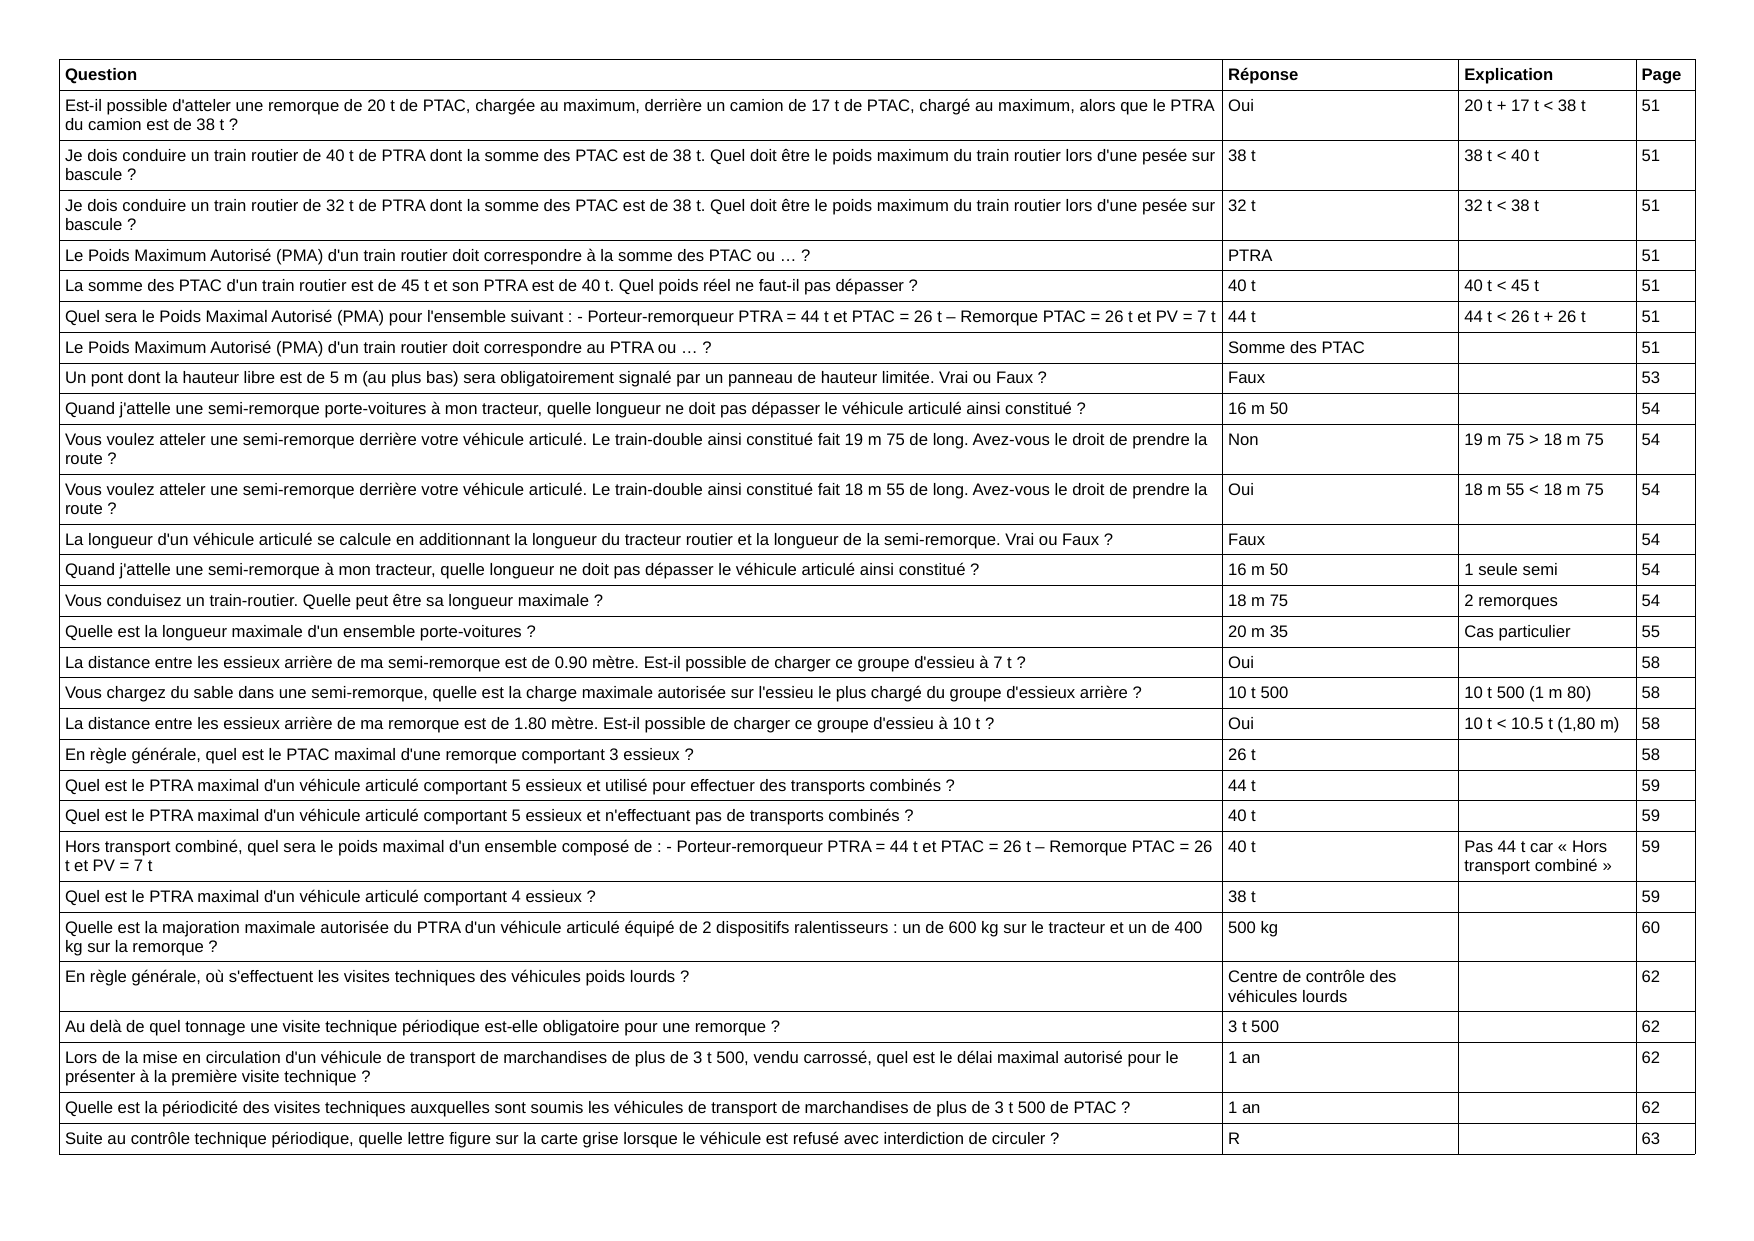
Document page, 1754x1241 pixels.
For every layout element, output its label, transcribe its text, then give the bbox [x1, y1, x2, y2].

table_cell [1459, 241, 1636, 270]
table_header Question [60, 60, 1222, 90]
table_cell La longueur d'un véhicule articulé se calcule en additionnant la longueur du tracteur routier et la longueur de la semi-remorque. Vrai ou Faux ? [60, 525, 1222, 554]
table_cell 44 t [1223, 771, 1458, 800]
table_header Réponse [1223, 60, 1458, 90]
table_cell 62 [1637, 962, 1695, 1011]
table_cell 26 t [1223, 740, 1458, 769]
table_cell [1459, 333, 1636, 362]
table_cell Au delà de quel tonnage une visite technique périodique est-elle obligatoire pour une remorque ? [60, 1012, 1222, 1042]
table_cell 10 t < 10.5 t (1,80 m) [1459, 709, 1636, 739]
table_cell Pas 44 t car « Hors transport combiné » [1459, 832, 1636, 881]
table_cell 54 [1637, 394, 1695, 424]
table_cell La distance entre les essieux arrière de ma semi-remorque est de 0.90 mètre. Est-il possible de charger ce groupe d'essieu à 7 t ? [60, 648, 1222, 677]
table_cell Vous voulez atteler une semi-remorque derrière votre véhicule articulé. Le train-double ainsi constitué fait 19 m 75 de long. Avez-vous le droit de prendre la route ? [60, 425, 1222, 474]
table_header Page [1637, 60, 1695, 90]
table_cell Vous voulez atteler une semi-remorque derrière votre véhicule articulé. Le train-double ainsi constitué fait 18 m 55 de long. Avez-vous le droit de prendre la route ? [60, 475, 1222, 524]
table_cell 16 m 50 [1223, 555, 1458, 585]
table_cell 53 [1637, 364, 1695, 393]
table_cell 3 t 500 [1223, 1012, 1458, 1042]
table_cell 51 [1637, 141, 1695, 189]
table_cell [1459, 525, 1636, 554]
table_cell 2 remorques [1459, 586, 1636, 616]
table_cell 58 [1637, 678, 1695, 708]
table_cell Quelle est la longueur maximale d'un ensemble porte-voitures ? [60, 617, 1222, 647]
table_cell 44 t [1223, 302, 1458, 332]
table_cell 20 t + 17 t < 38 t [1459, 91, 1636, 140]
table_header Explication [1459, 60, 1636, 90]
table_cell Centre de contrôle des véhicules lourds [1223, 962, 1458, 1011]
table_cell 51 [1637, 333, 1695, 362]
table_cell 59 [1637, 882, 1695, 912]
table_cell [1459, 648, 1636, 677]
table_cell Oui [1223, 91, 1458, 140]
table_cell 54 [1637, 555, 1695, 585]
table_cell R [1223, 1124, 1458, 1153]
table_cell Faux [1223, 525, 1458, 554]
table_cell 10 t 500 (1 m 80) [1459, 678, 1636, 708]
table_cell [1459, 394, 1636, 424]
table_cell 10 t 500 [1223, 678, 1458, 708]
table_cell [1459, 1124, 1636, 1153]
table_cell Je dois conduire un train routier de 32 t de PTRA dont la somme des PTAC est de 38 t. Quel doit être le poids maximum du train routier lors d'une pesée sur bascule ? [60, 191, 1222, 239]
table_cell 40 t [1223, 271, 1458, 301]
table_cell Somme des PTAC [1223, 333, 1458, 362]
table_cell [1459, 740, 1636, 769]
table_cell 40 t [1223, 832, 1458, 881]
table_cell 38 t < 40 t [1459, 141, 1636, 189]
table_cell Quelle est la périodicité des visites techniques auxquelles sont soumis les véhicules de transport de marchandises de plus de 3 t 500 de PTAC ? [60, 1093, 1222, 1123]
table_cell Oui [1223, 475, 1458, 524]
table_cell Quel est le PTRA maximal d'un véhicule articulé comportant 4 essieux ? [60, 882, 1222, 912]
table_cell 59 [1637, 771, 1695, 800]
table_cell 63 [1637, 1124, 1695, 1153]
table_cell 58 [1637, 648, 1695, 677]
table_cell 59 [1637, 832, 1695, 881]
table_cell La distance entre les essieux arrière de ma remorque est de 1.80 mètre. Est-il possible de charger ce groupe d'essieu à 10 t ? [60, 709, 1222, 739]
table_cell [1459, 1093, 1636, 1123]
table_cell Oui [1223, 709, 1458, 739]
table_cell Un pont dont la hauteur libre est de 5 m (au plus bas) sera obligatoirement signalé par un panneau de hauteur limitée. Vrai ou Faux ? [60, 364, 1222, 393]
table_cell Quand j'attelle une semi-remorque à mon tracteur, quelle longueur ne doit pas dépasser le véhicule articulé ainsi constitué ? [60, 555, 1222, 585]
table_cell [1459, 771, 1636, 800]
table_cell 44 t < 26 t + 26 t [1459, 302, 1636, 332]
table_cell 32 t < 38 t [1459, 191, 1636, 239]
table_cell 62 [1637, 1043, 1695, 1092]
table_cell PTRA [1223, 241, 1458, 270]
table_cell 1 seule semi [1459, 555, 1636, 585]
table_cell 54 [1637, 586, 1695, 616]
table_cell [1459, 962, 1636, 1011]
table_cell Quel est le PTRA maximal d'un véhicule articulé comportant 5 essieux et n'effectuant pas de transports combinés ? [60, 801, 1222, 831]
table_cell Oui [1223, 648, 1458, 677]
table_cell 51 [1637, 191, 1695, 239]
table_cell 55 [1637, 617, 1695, 647]
table_cell Vous chargez du sable dans une semi-remorque, quelle est la charge maximale autorisée sur l'essieu le plus chargé du groupe d'essieux arrière ? [60, 678, 1222, 708]
table_cell 51 [1637, 91, 1695, 140]
table_cell 32 t [1223, 191, 1458, 239]
table_cell 62 [1637, 1012, 1695, 1042]
table_cell 58 [1637, 709, 1695, 739]
table_cell 51 [1637, 271, 1695, 301]
table_cell Cas particulier [1459, 617, 1636, 647]
table_cell Quel sera le Poids Maximal Autorisé (PMA) pour l'ensemble suivant : - Porteur-remorqueur PTRA = 44 t et PTAC = 26 t – Remorque PTAC = 26 t et PV = 7 t [60, 302, 1222, 332]
table_cell 1 an [1223, 1093, 1458, 1123]
table_cell Hors transport combiné, quel sera le poids maximal d'un ensemble composé de : - Porteur-remorqueur PTRA = 44 t et PTAC = 26 t – Remorque PTAC = 26 t et PV = 7 t [60, 832, 1222, 881]
table_cell Non [1223, 425, 1458, 474]
table_cell Le Poids Maximum Autorisé (PMA) d'un train routier doit correspondre au PTRA ou … ? [60, 333, 1222, 362]
table_cell Je dois conduire un train routier de 40 t de PTRA dont la somme des PTAC est de 38 t. Quel doit être le poids maximum du train routier lors d'une pesée sur bascule ? [60, 141, 1222, 189]
table_cell 18 m 55 < 18 m 75 [1459, 475, 1636, 524]
table_cell Faux [1223, 364, 1458, 393]
table_cell 20 m 35 [1223, 617, 1458, 647]
table_cell La somme des PTAC d'un train routier est de 45 t et son PTRA est de 40 t. Quel poids réel ne faut-il pas dépasser ? [60, 271, 1222, 301]
table_cell Est-il possible d'atteler une remorque de 20 t de PTAC, chargée au maximum, derrière un camion de 17 t de PTAC, chargé au maximum, alors que le PTRA du camion est de 38 t ? [60, 91, 1222, 140]
table_cell Quand j'attelle une semi-remorque porte-voitures à mon tracteur, quelle longueur ne doit pas dépasser le véhicule articulé ainsi constitué ? [60, 394, 1222, 424]
table_cell 51 [1637, 302, 1695, 332]
table_cell Vous conduisez un train-routier. Quelle peut être sa longueur maximale ? [60, 586, 1222, 616]
table_cell En règle générale, où s'effectuent les visites techniques des véhicules poids lourds ? [60, 962, 1222, 1011]
table_cell Suite au contrôle technique périodique, quelle lettre figure sur la carte grise lorsque le véhicule est refusé avec interdiction de circuler ? [60, 1124, 1222, 1153]
table_cell 16 m 50 [1223, 394, 1458, 424]
table_cell Quelle est la majoration maximale autorisée du PTRA d'un véhicule articulé équipé de 2 dispositifs ralentisseurs : un de 600 kg sur le tracteur et un de 400 kg sur la remorque ? [60, 913, 1222, 961]
table_cell Le Poids Maximum Autorisé (PMA) d'un train routier doit correspondre à la somme des PTAC ou … ? [60, 241, 1222, 270]
table_cell 54 [1637, 425, 1695, 474]
table_cell 59 [1637, 801, 1695, 831]
table_cell [1459, 1043, 1636, 1092]
table_cell Quel est le PTRA maximal d'un véhicule articulé comportant 5 essieux et utilisé pour effectuer des transports combinés ? [60, 771, 1222, 800]
table_cell 500 kg [1223, 913, 1458, 961]
table_cell 38 t [1223, 141, 1458, 189]
table_cell En règle générale, quel est le PTAC maximal d'une remorque comportant 3 essieux ? [60, 740, 1222, 769]
table_cell 62 [1637, 1093, 1695, 1123]
table_cell 38 t [1223, 882, 1458, 912]
table_cell 40 t < 45 t [1459, 271, 1636, 301]
table_cell [1459, 913, 1636, 961]
table_cell [1459, 801, 1636, 831]
table_cell 19 m 75 > 18 m 75 [1459, 425, 1636, 474]
table_cell 51 [1637, 241, 1695, 270]
table_cell 40 t [1223, 801, 1458, 831]
table_cell [1459, 1012, 1636, 1042]
table_cell 60 [1637, 913, 1695, 961]
table_cell 58 [1637, 740, 1695, 769]
table_cell Lors de la mise en circulation d'un véhicule de transport de marchandises de plus de 3 t 500, vendu carrossé, quel est le délai maximal autorisé pour le présenter à la première visite technique ? [60, 1043, 1222, 1092]
table_cell 54 [1637, 525, 1695, 554]
table_cell [1459, 364, 1636, 393]
table_cell [1459, 882, 1636, 912]
table_cell 18 m 75 [1223, 586, 1458, 616]
table_cell 1 an [1223, 1043, 1458, 1092]
table_cell 54 [1637, 475, 1695, 524]
